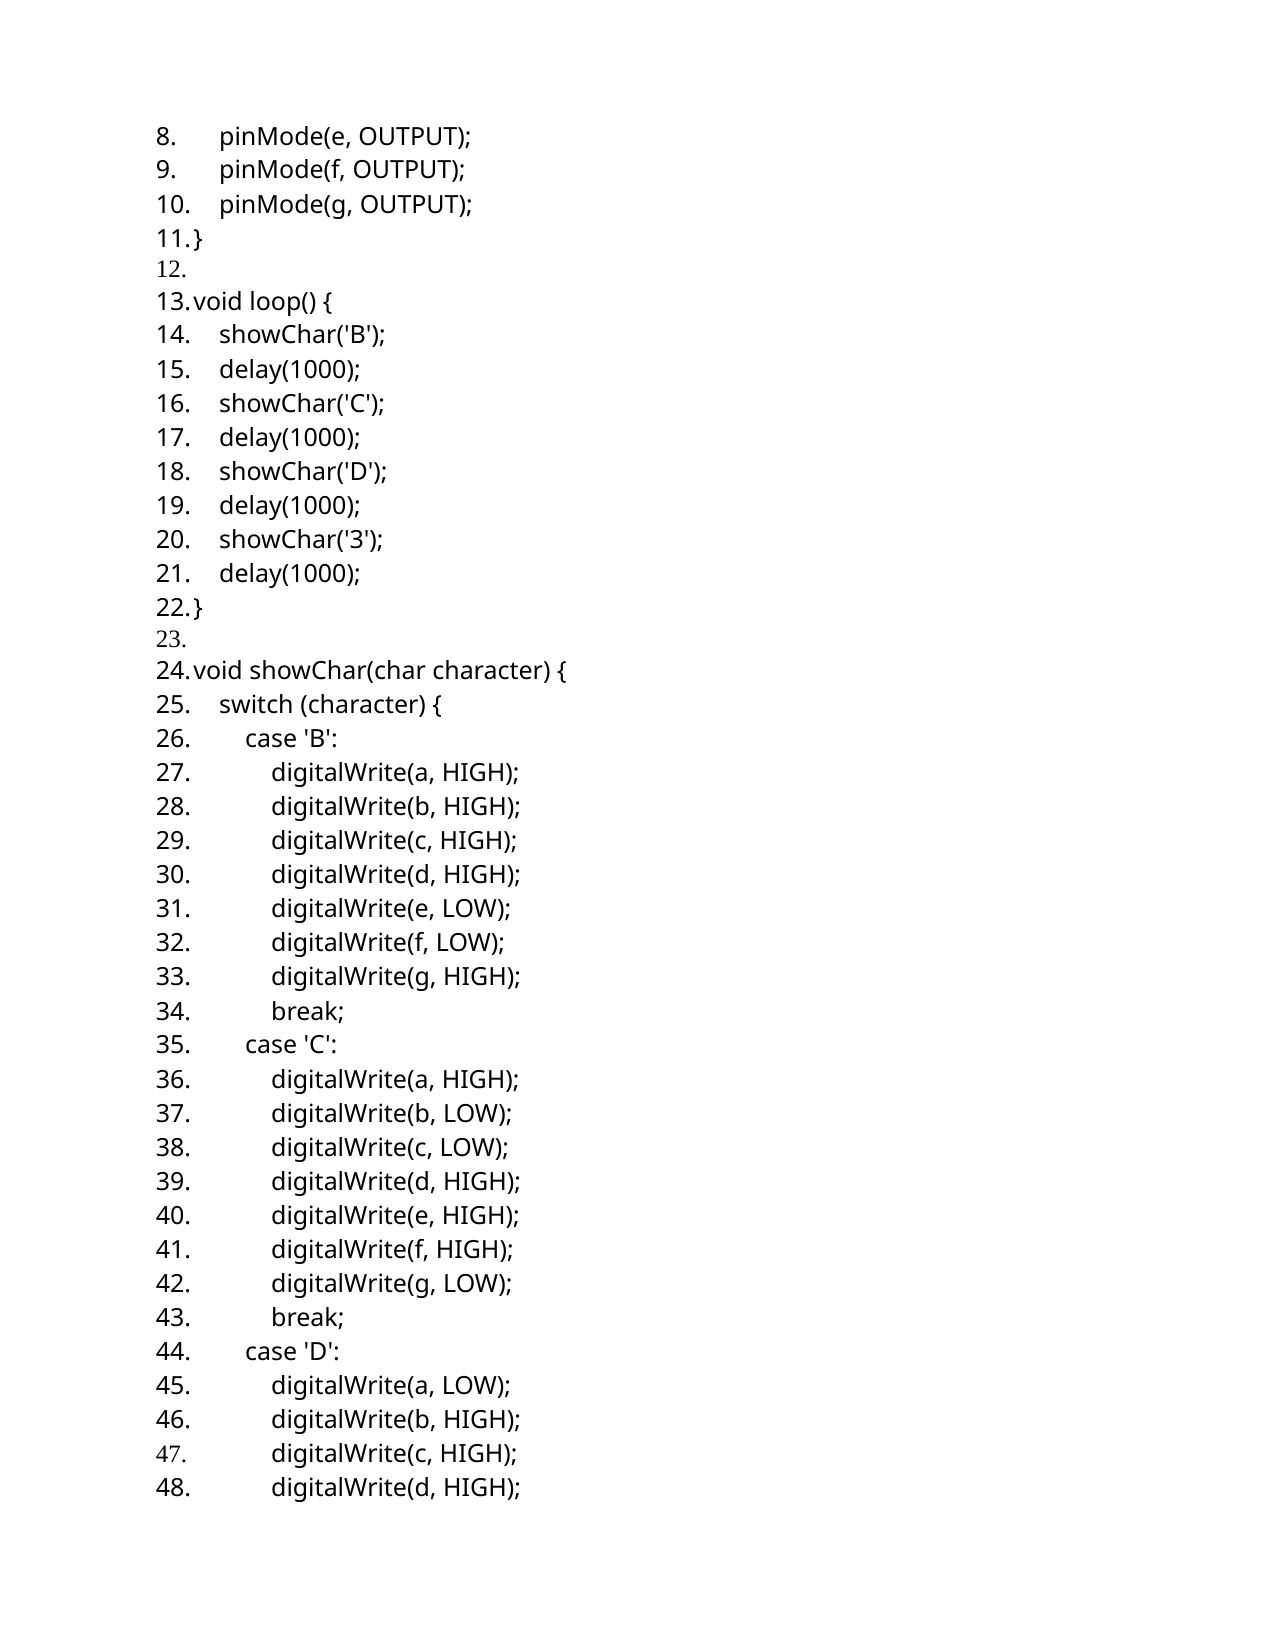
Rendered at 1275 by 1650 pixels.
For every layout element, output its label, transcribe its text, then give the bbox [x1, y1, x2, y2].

list pinMode(g, OUTPUT); [156, 186, 1157, 220]
list showChar('3'); [156, 522, 1157, 556]
list digitalWrite(c, HIGH); [156, 823, 1157, 857]
list } [156, 590, 1157, 624]
list pinMode(e, OUTPUT); [156, 118, 1157, 152]
list digitalWrite(g, HIGH); [156, 959, 1157, 993]
list pinMode(f, OUTPUT); [156, 152, 1157, 186]
list digitalWrite(e, LOW); [156, 891, 1157, 925]
list digitalWrite(g, LOW); [156, 1266, 1157, 1300]
list digitalWrite(e, HIGH); [156, 1197, 1157, 1232]
list delay(1000); [156, 419, 1157, 453]
list delay(1000); [156, 487, 1157, 522]
list showChar('B'); [156, 317, 1157, 351]
list digitalWrite(a, LOW); [156, 1368, 1157, 1402]
list case 'C': [156, 1027, 1157, 1061]
list digitalWrite(a, HIGH); [156, 1061, 1157, 1095]
list digitalWrite(d, HIGH); [156, 1470, 1157, 1504]
list digitalWrite(a, HIGH); [156, 755, 1157, 789]
list digitalWrite(f, LOW); [156, 925, 1157, 959]
list showChar('C'); [156, 385, 1157, 419]
list break; [156, 993, 1157, 1027]
list void loop() { [156, 283, 1157, 317]
list digitalWrite(b, HIGH); [156, 1402, 1157, 1436]
list digitalWrite(f, HIGH); [156, 1232, 1157, 1266]
list digitalWrite(b, HIGH); [156, 789, 1157, 823]
list digitalWrite(c, HIGH); [156, 1436, 1157, 1470]
list switch (character) { [156, 687, 1157, 721]
list break; [156, 1300, 1157, 1334]
list } [156, 220, 1157, 254]
list void showChar(char character) { [156, 652, 1157, 687]
list delay(1000); [156, 556, 1157, 590]
list digitalWrite(c, LOW); [156, 1129, 1157, 1163]
list digitalWrite(d, HIGH); [156, 1163, 1157, 1197]
list digitalWrite(d, HIGH); [156, 857, 1157, 891]
list delay(1000); [156, 351, 1157, 385]
list case 'B': [156, 721, 1157, 755]
list case 'D': [156, 1334, 1157, 1368]
list digitalWrite(b, LOW); [156, 1095, 1157, 1129]
list showChar('D'); [156, 453, 1157, 487]
